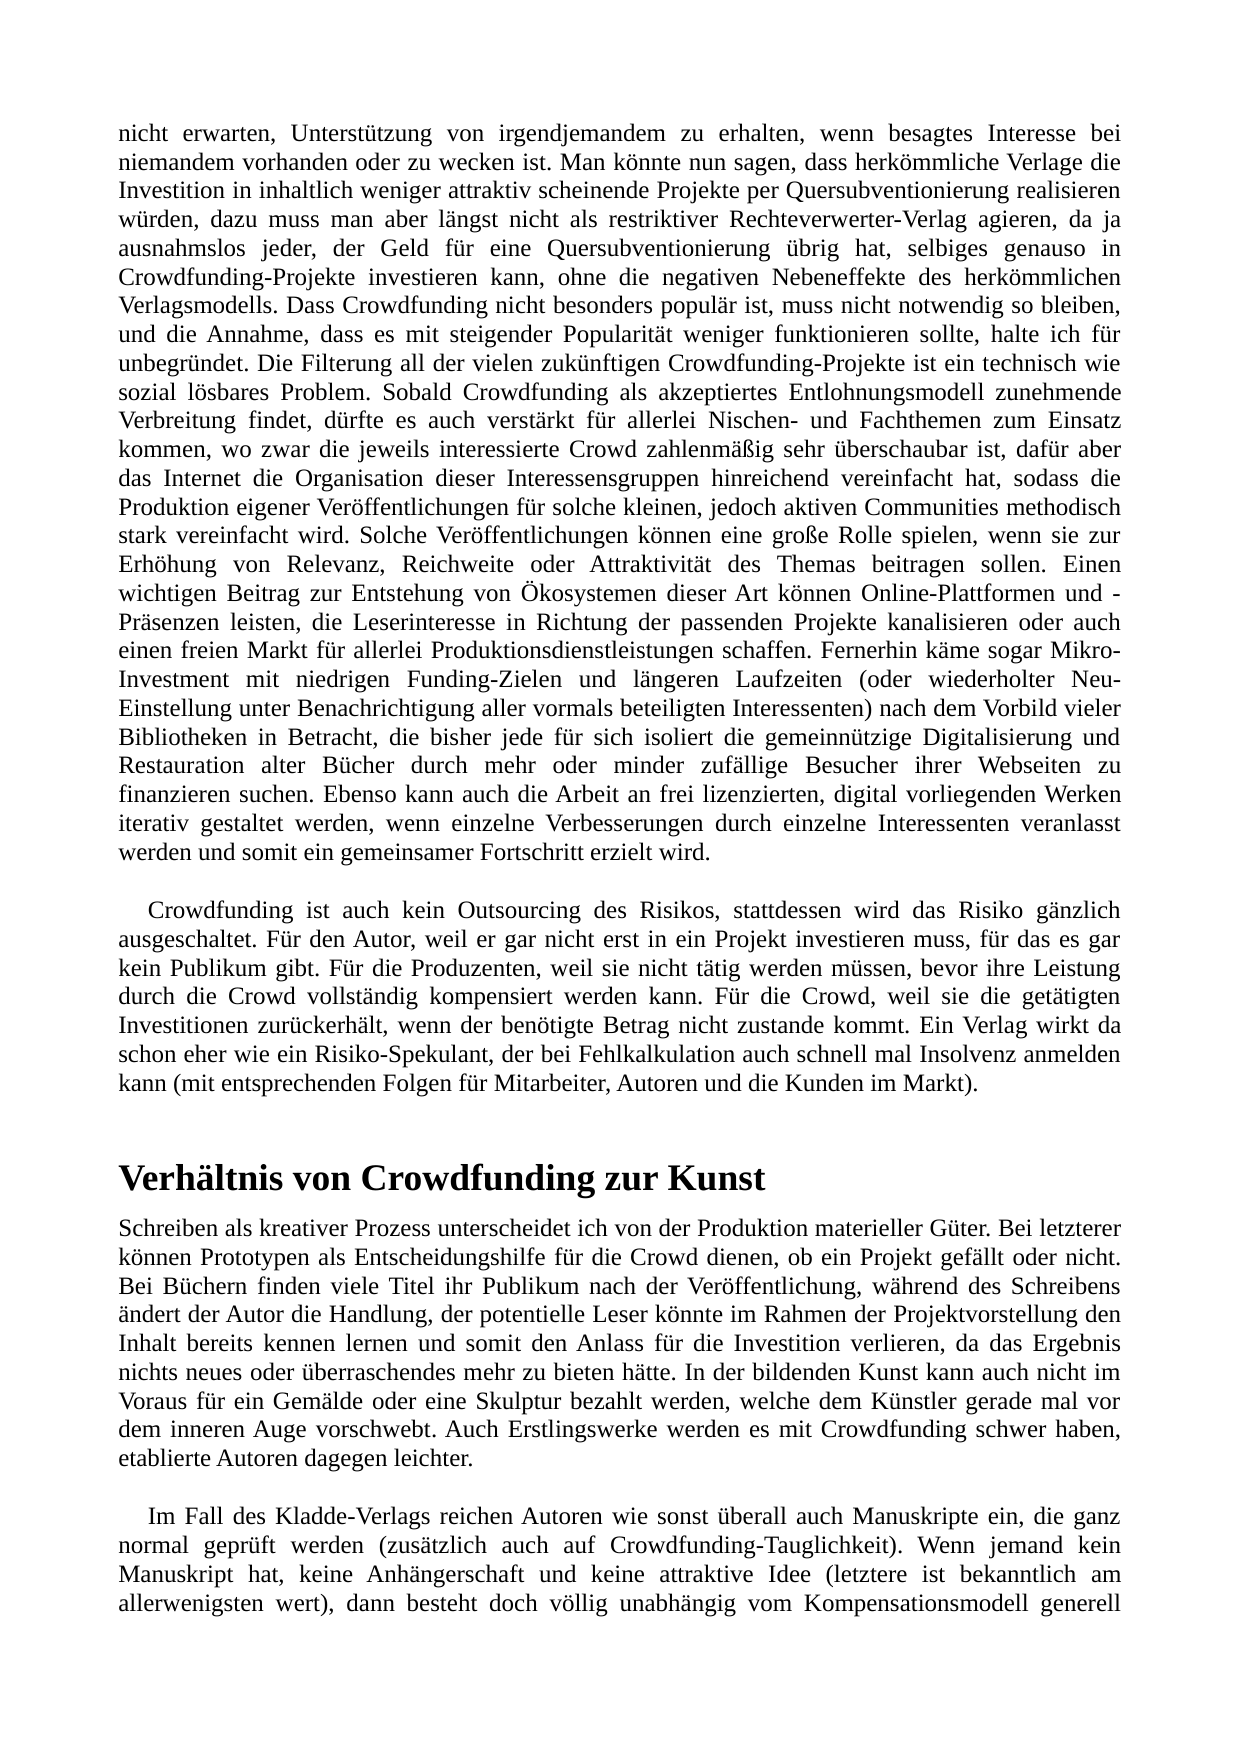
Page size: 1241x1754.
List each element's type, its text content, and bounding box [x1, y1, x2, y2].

text Im Fall des Kladde-Verlags reichen Autoren wie sonst überall auch Manuskripte ein, die ganz normal geprüft werden (zusätzlich auch auf Crowdfunding-Tauglichkeit). Wenn jemand kein Manuskript hat, keine Anhängerschaft und keine attraktive Idee (letztere ist bekanntlich am allerwenigsten wert), dann besteht doch völlig unabhängig vom Kompensationsmodell generell [118, 1501, 1122, 1616]
text nicht erwarten, Unterstützung von irgendjemandem zu erhalten, wenn besagtes Interesse bei niemandem vorhanden oder zu wecken ist. Man könnte nun sagen, dass herkömmliche Verlage die Investition in inhaltlich weniger attraktiv scheinende Projekte per Quersubventionierung realisieren würden, dazu muss man aber längst nicht als restriktiver Rechteverwerter-Verlag agieren, da ja ausnahmslos jeder, der Geld für eine Quersubventionierung übrig hat, selbiges genauso in Crowdfunding-Projekte investieren kann, ohne die negativen Nebeneffekte des herkömmlichen Verlagsmodells. Dass Crowdfunding nicht besonders populär ist, muss nicht notwendig so bleiben, und die Annahme, dass es mit steigender Popularität weniger funktionieren sollte, halte ich für unbegründet. Die Filterung all der vielen zukünftigen Crowdfunding-Projekte ist ein technisch wie sozial lösbares Problem. Sobald Crowdfunding als akzeptiertes Entlohnungsmodell zunehmende Verbreitung findet, dürfte es auch verstärkt für allerlei Nischen- und Fachthemen zum Einsatz kommen, wo zwar die jeweils interessierte Crowd zahlenmäßig sehr überschaubar ist, dafür aber das Internet die Organisation dieser Interessensgruppen hinreichend vereinfacht hat, sodass die Produktion eigener Veröffentlichungen für solche kleinen, jedoch aktiven Communities methodisch stark vereinfacht wird. Solche Veröffentlichungen können eine große Rolle spielen, wenn sie zur Erhöhung von Relevanz, Reichweite oder Attraktivität des Themas beitragen sollen. Einen wichtigen Beitrag zur Entstehung von Ökosystemen dieser Art können Online-Plattformen und -Präsenzen leisten, die Leserinteresse in Richtung der passenden Projekte kanalisieren oder auch einen freien Markt für allerlei Produktionsdienstleistungen schaffen. Fernerhin käme sogar Mikro-Investment mit niedrigen Funding-Zielen und längeren Laufzeiten (oder wiederholter Neu-Einstellung unter Benachrichtigung aller vormals beteiligten Interessenten) nach dem Vorbild vieler Bibliotheken in Betracht, die bisher jede für sich isoliert die gemeinnützige Digitalisierung und Restauration alter Bücher durch mehr oder minder zufällige Besucher ihrer Webseiten zu finanzieren suchen. Ebenso kann auch die Arbeit an frei lizenzierten, digital vorliegenden Werken iterativ gestaltet werden, wenn einzelne Verbesserungen durch einzelne Interessenten veranlasst werden und somit ein gemeinsamer Fortschritt erzielt wird. [118, 118, 1122, 866]
text Schreiben als kreativer Prozess unterscheidet ich von der Produktion materieller Güter. Bei letzterer können Prototypen als Entscheidungshilfe für die Crowd dienen, ob ein Projekt gefällt oder nicht. Bei Büchern finden viele Titel ihr Publikum nach der Veröffentlichung, während des Schreibens ändert der Autor die Handlung, der potentielle Leser könnte im Rahmen der Projektvorstellung den Inhalt bereits kennen lernen und somit den Anlass für die Investition verlieren, da das Ergebnis nichts neues oder überraschendes mehr zu bieten hätte. In der bildenden Kunst kann auch nicht im Voraus für ein Gemälde oder eine Skulptur bezahlt werden, welche dem Künstler gerade mal vor dem inneren Auge vorschwebt. Auch Erstlingswerke werden es mit Crowdfunding schwer haben, etablierte Autoren dagegen leichter. [118, 1213, 1122, 1472]
text Crowdfunding ist auch kein Outsourcing des Risikos, stattdessen wird das Risiko gänzlich ausgeschaltet. Für den Autor, weil er gar nicht erst in ein Projekt investieren muss, für das es gar kein Publikum gibt. Für die Produzenten, weil sie nicht tätig werden müssen, bevor ihre Leistung durch die Crowd vollständig kompensiert werden kann. Für die Crowd, weil sie die getätigten Investitionen zurückerhält, wenn der benötigte Betrag nicht zustande kommt. Ein Verlag wirkt da schon eher wie ein Risiko-Spekulant, der bei Fehlkalkulation auch schnell mal Insolvenz anmelden kann (mit entsprechenden Folgen für Mitarbeiter, Autoren und die Kunden im Markt). [118, 895, 1122, 1096]
subtitle Verhältnis von Crowdfunding zur Kunst [118, 1155, 1122, 1198]
